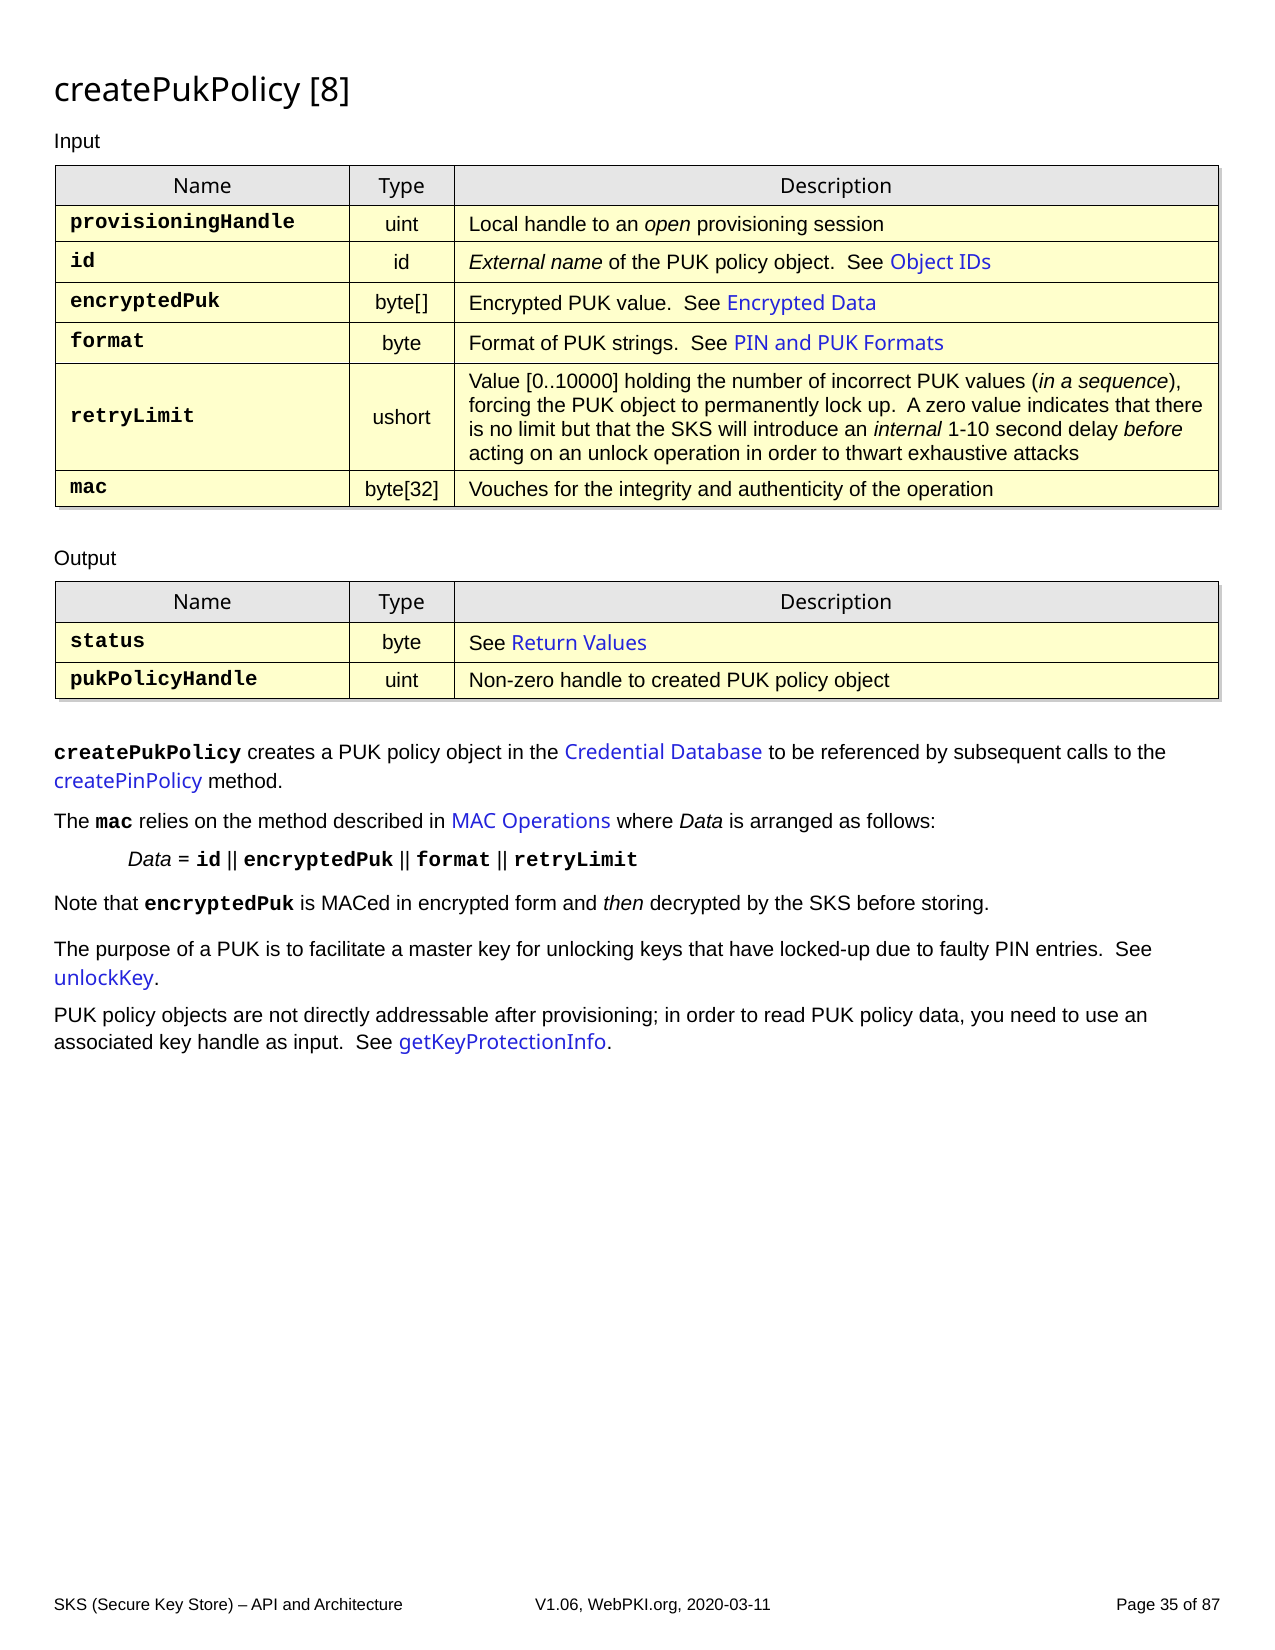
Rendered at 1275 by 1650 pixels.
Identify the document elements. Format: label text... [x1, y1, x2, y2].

table_header Description [455, 582, 1218, 622]
table_header Name [56, 166, 349, 205]
table_cell pukPolicyHandle [56, 663, 349, 698]
text The purpose of a PUK is to facilitate a master key for unlocking keys that have locked-up due to faulty PIN entries. See unlockKey. [54, 934, 1221, 991]
table_cell byte[ ] [350, 283, 454, 322]
table_header Type [350, 166, 454, 205]
table_cell retryLimit [56, 364, 349, 470]
table_cell byte⁮[32] [350, 471, 454, 506]
table_cell See Return Values [455, 623, 1218, 662]
table_cell id [56, 242, 349, 282]
table_cell External name of the PUK policy object. See Object IDs [455, 242, 1218, 282]
table_cell Vouches for the integrity and authenticity of the operation [455, 471, 1218, 506]
table_cell uint [350, 663, 454, 698]
table_cell byte [350, 623, 454, 662]
text Note that encryptedPuk is MACed in encrypted form and then decrypted by the SKS before storing. [54, 890, 1221, 916]
table_cell Value [0..10000] holding the number of incorrect PUK values (in a sequence), forcing the PUK object to permanently lock up. A zero value indicates that there is no limit but that the SKS will introduce an internal 1‑10 second delay before acting on an unlock operation in order to thwart exhaustive attacks [455, 364, 1218, 470]
table_header Description [455, 166, 1218, 205]
table_cell Format of PUK strings. See PIN and PUK Formats [455, 323, 1218, 362]
table_cell Non-zero handle to created PUK policy object [455, 663, 1218, 698]
table_cell byte [350, 323, 454, 362]
text Output [54, 546, 1221, 569]
table_cell status [56, 623, 349, 662]
table_cell ushort [350, 364, 454, 470]
text PUK policy objects are not directly addressable after provisioning; in order to read PUK policy data, you need to use an associated key handle as input. See getKeyProtectionInfo. [54, 1003, 1221, 1055]
table_cell id [350, 242, 454, 282]
text The mac relies on the method described in MAC Operations where Data is arranged as follows: [54, 806, 1221, 835]
text createPukPolicy creates a PUK policy object in the Credential Database to be referenced by subsequent calls to the createPinPolicy method. [54, 737, 1221, 794]
table_header Type [350, 582, 454, 622]
subtitle createPukPolicy [8] [54, 66, 1221, 111]
table_cell provisioningHandle [56, 206, 349, 241]
table_cell mac [56, 471, 349, 506]
text Data = id || encryptedPuk || format || retryLimit [54, 844, 1221, 872]
text Input [54, 129, 1221, 153]
table_cell encryptedPuk [56, 283, 349, 322]
table_cell uint [350, 206, 454, 241]
table_cell Local handle to an open provisioning session [455, 206, 1218, 241]
table_cell format [56, 323, 349, 362]
table_header Name [56, 582, 349, 622]
table_cell Encrypted PUK value. See Encrypted Data [455, 283, 1218, 322]
